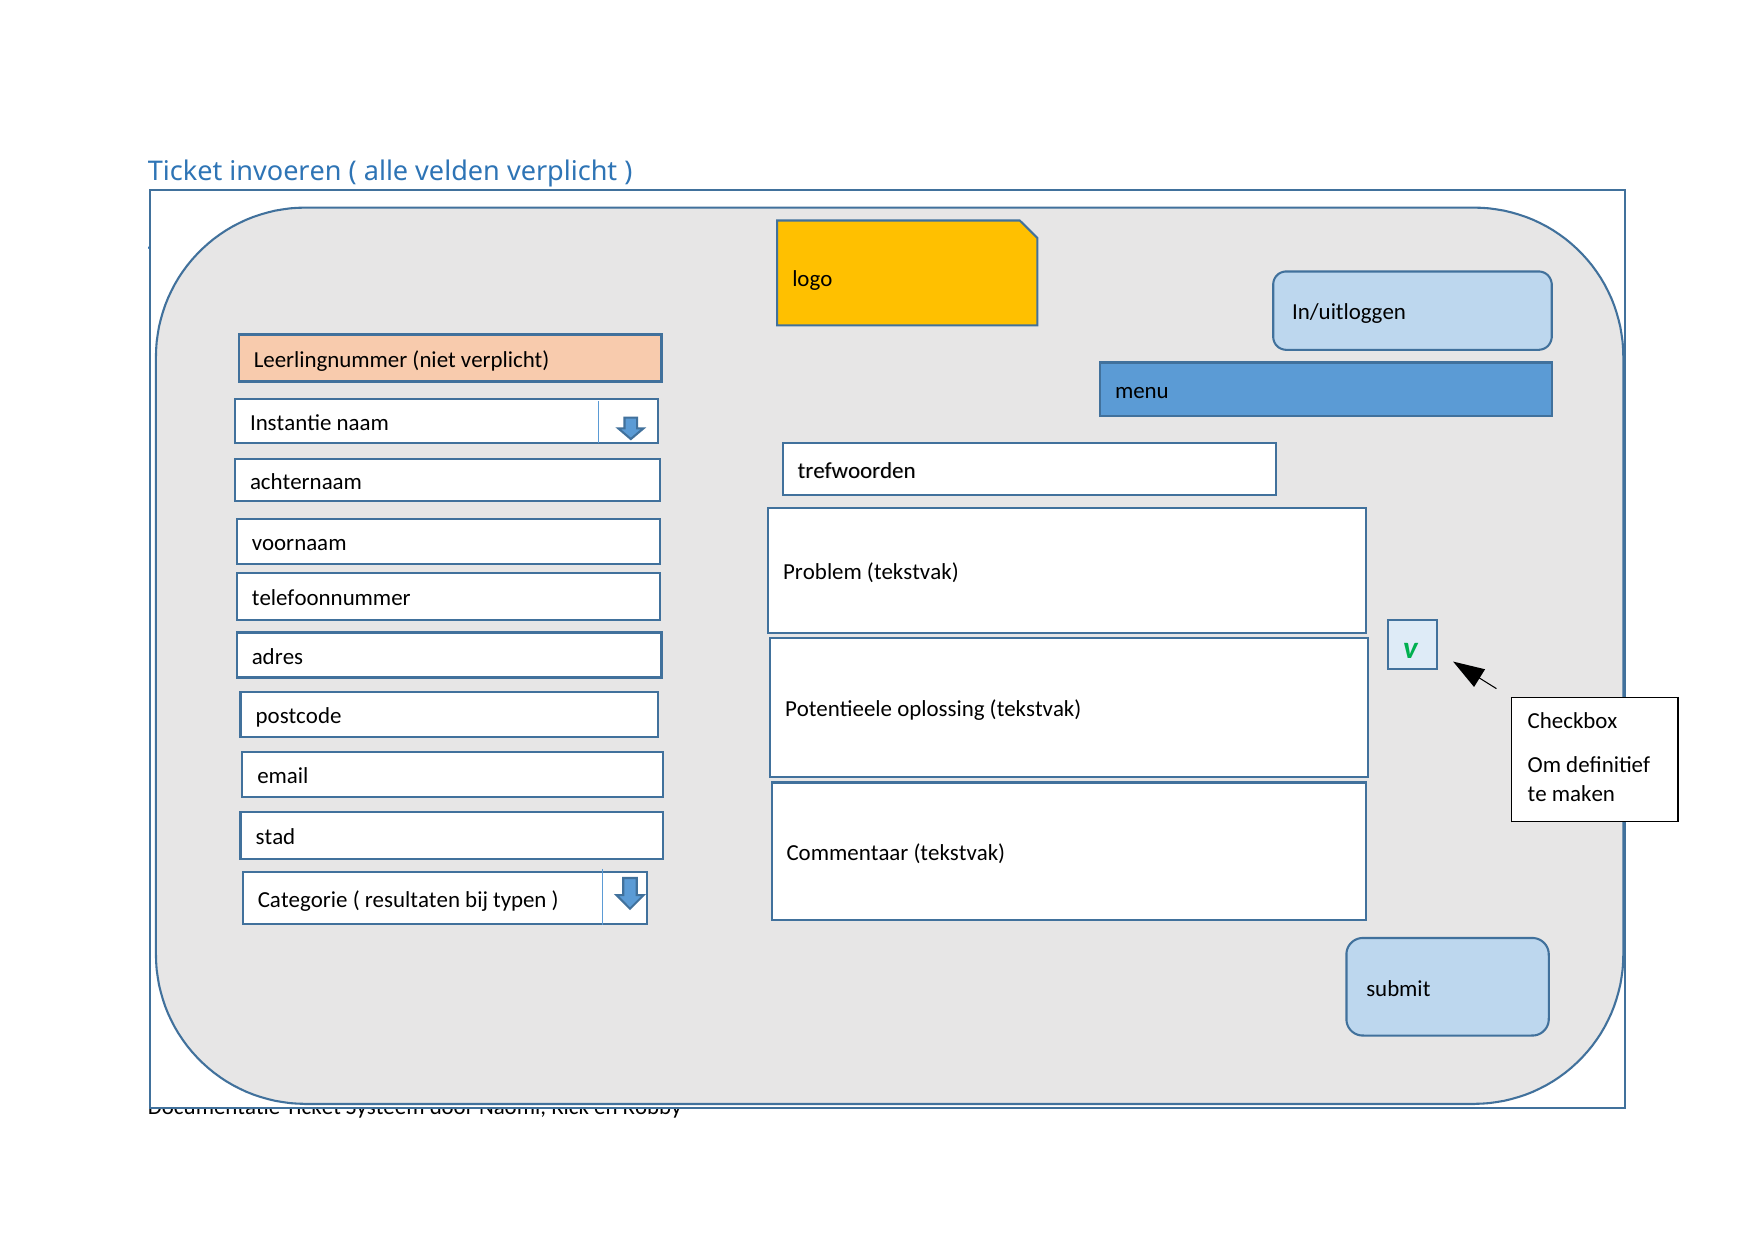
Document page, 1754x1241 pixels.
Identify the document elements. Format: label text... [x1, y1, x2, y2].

text Checkbox [1527, 706, 1662, 734]
subtitle Ticket invoeren ( alle velden verplicht ) [148, 152, 1606, 189]
text Om definitief te maken [1527, 751, 1662, 807]
